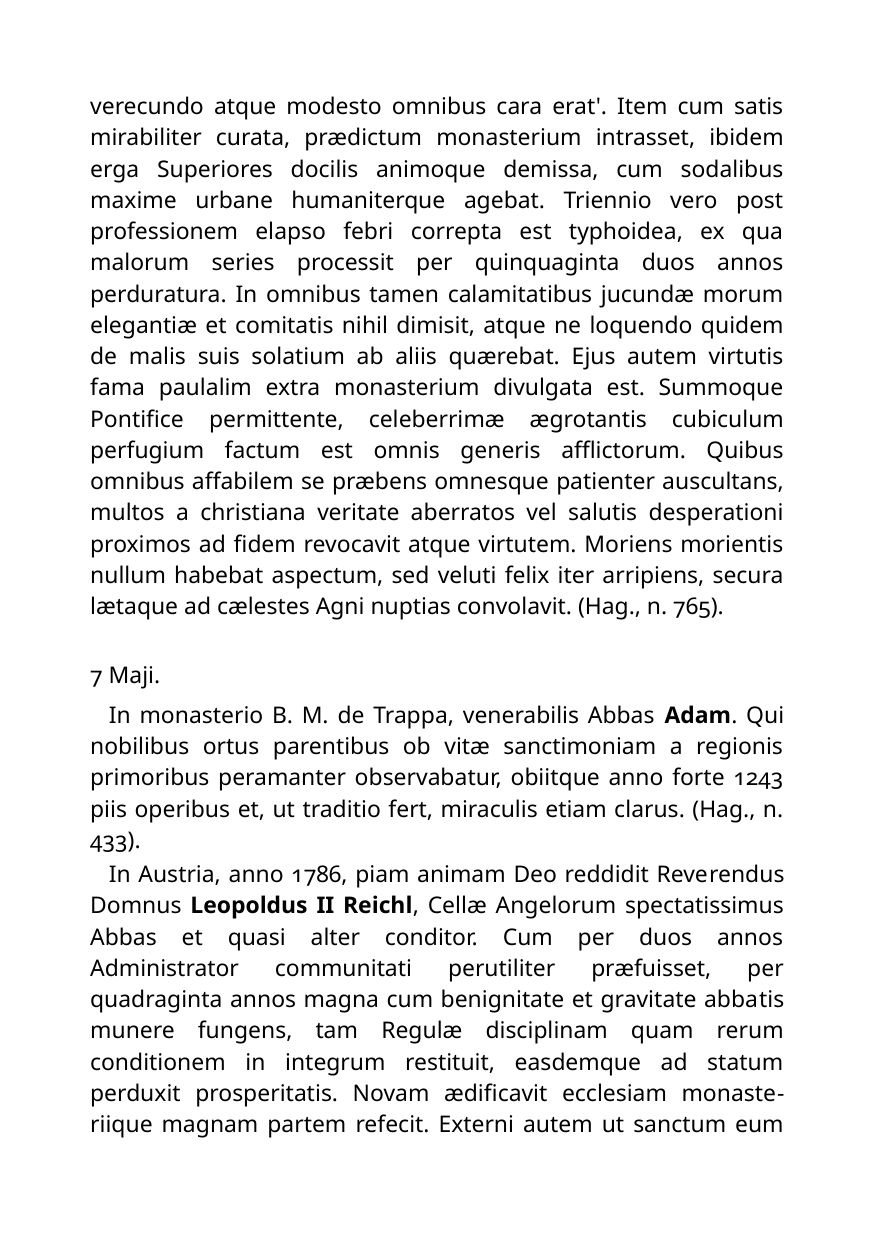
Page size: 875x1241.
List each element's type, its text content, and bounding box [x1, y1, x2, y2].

text In Austria, anno 1786, piam animam Deo reddidit Reve­rendus Domnus Leopoldus II Reichl, Cellæ Angelorum spectatissimus Abbas et quasi alter conditor. Cum per duos annos Administrator communitati perutiliter præfuisset, per quadraginta annos magna cum benignitate et gravitate abba­tis munere fungens, tam Regulæ disciplinam quam rerum conditionem in integrum restituit, easdemque ad statum perduxit prosperitatis. Novam ædificavit ecclesiam monaste­riique magnam partem refecit. Externi autem ut sanctum eum [90, 858, 784, 1139]
text 7 Maji. [90, 658, 784, 690]
text verecundo atque modesto omnibus cara erat'. Item cum satis mirabiliter curata, prædictum monasterium intrasset, ibidem erga Superiores docilis animoque demissa, cum sodalibus maxime urbane humaniterque agebat. Triennio vero post professionem elapso febri correpta est typhoidea, ex qua malorum series processit per quinquaginta duos annos perduratura. In omnibus tamen calamitatibus jucundæ morum elegantiæ et comitatis nihil dimisit, atque ne loquendo quidem de malis suis solatium ab aliis quærebat. Ejus autem virtutis fama paulalim extra monasterium divulgata est. Summoque Pontifice permittente, celeberrimæ ægrotantis cubiculum perfugium factum est omnis generis afflictorum. Quibus omnibus affabilem se præbens omnesque patienter auscultans, multos a christiana veritate aberratos vel salutis desperationi proximos ad fidem revocavit atque virtutem. Moriens morientis nullum habebat aspectum, sed veluti felix iter arripiens, secura lætaque ad cælestes Agni nuptias convolavit. (Hag., n. 765). [90, 90, 784, 621]
text In monasterio B. M. de Trappa, venerabilis Abbas Adam. Qui nobilibus ortus parentibus ob vitæ sanctimoniam a regionis primoribus peramanter observabatur, obiitque anno forte 1243 piis operibus et, ut traditio fert, miraculis etiam clarus. (Hag., n. 433). [90, 699, 784, 855]
